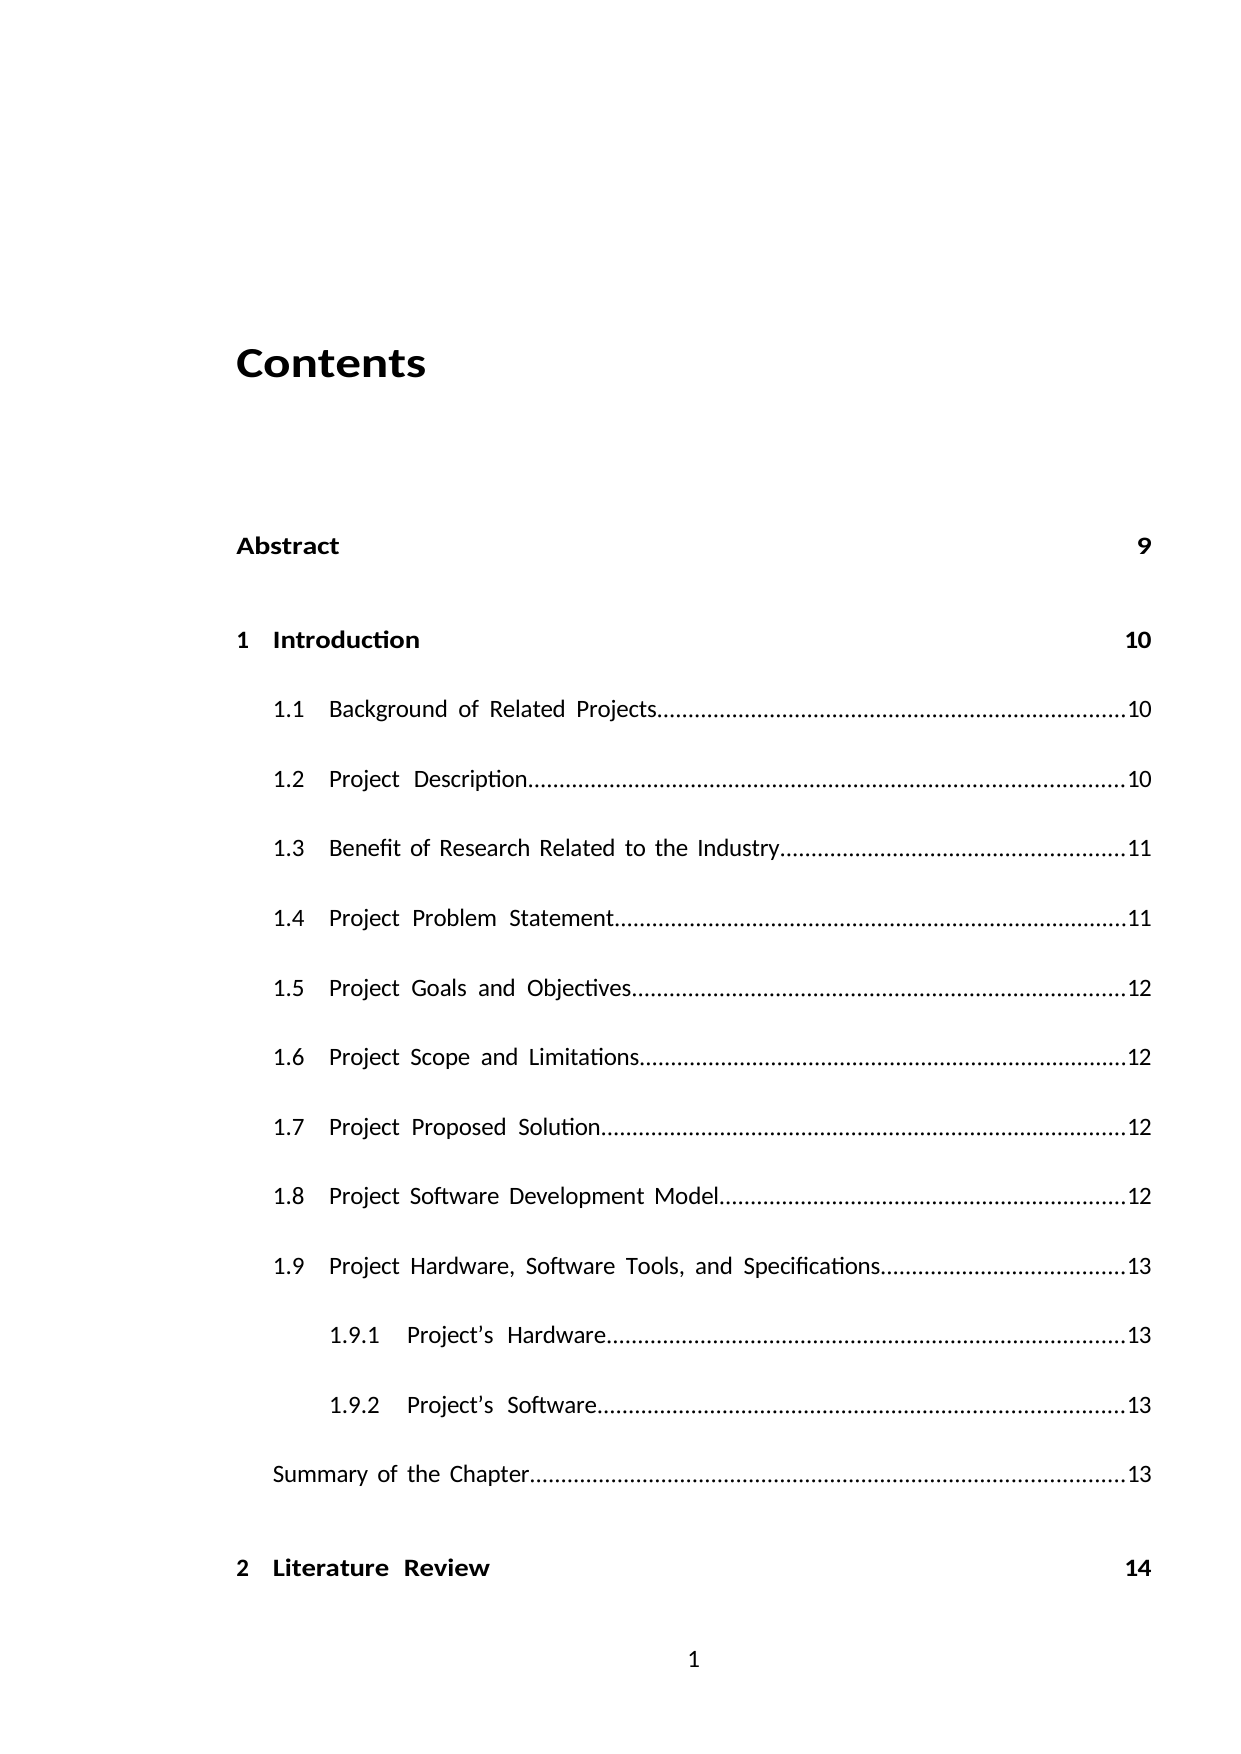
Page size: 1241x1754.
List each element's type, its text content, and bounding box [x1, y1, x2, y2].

subtitle Contents [236, 336, 1181, 388]
list Project Software Development Model 12 [273, 1180, 1181, 1211]
list Project Goals and Objectives 12 [273, 972, 1181, 1002]
text 1 [230, 1643, 1158, 1674]
list Project Problem Statement 11 [273, 902, 1181, 933]
list Background of Related Projects 10 [273, 693, 1181, 724]
text Abstract 9 [207, 530, 1181, 561]
list Project’s Software 13 [329, 1389, 1181, 1419]
list Project Hardware, Software Tools, and Specifications 13 [273, 1250, 1181, 1280]
list Introduction 10 [236, 624, 1181, 654]
list Benefit of Research Related to the Industry 11 [273, 833, 1181, 863]
list Project Description 10 [273, 763, 1181, 793]
list Project Scope and Limitations 12 [273, 1041, 1181, 1072]
list Literature Review 14 [236, 1552, 1181, 1583]
text Summary of the Chapter 13 [273, 1458, 1181, 1489]
list Project’s Hardware 13 [329, 1319, 1181, 1350]
list Project Proposed Solution 12 [273, 1111, 1181, 1141]
